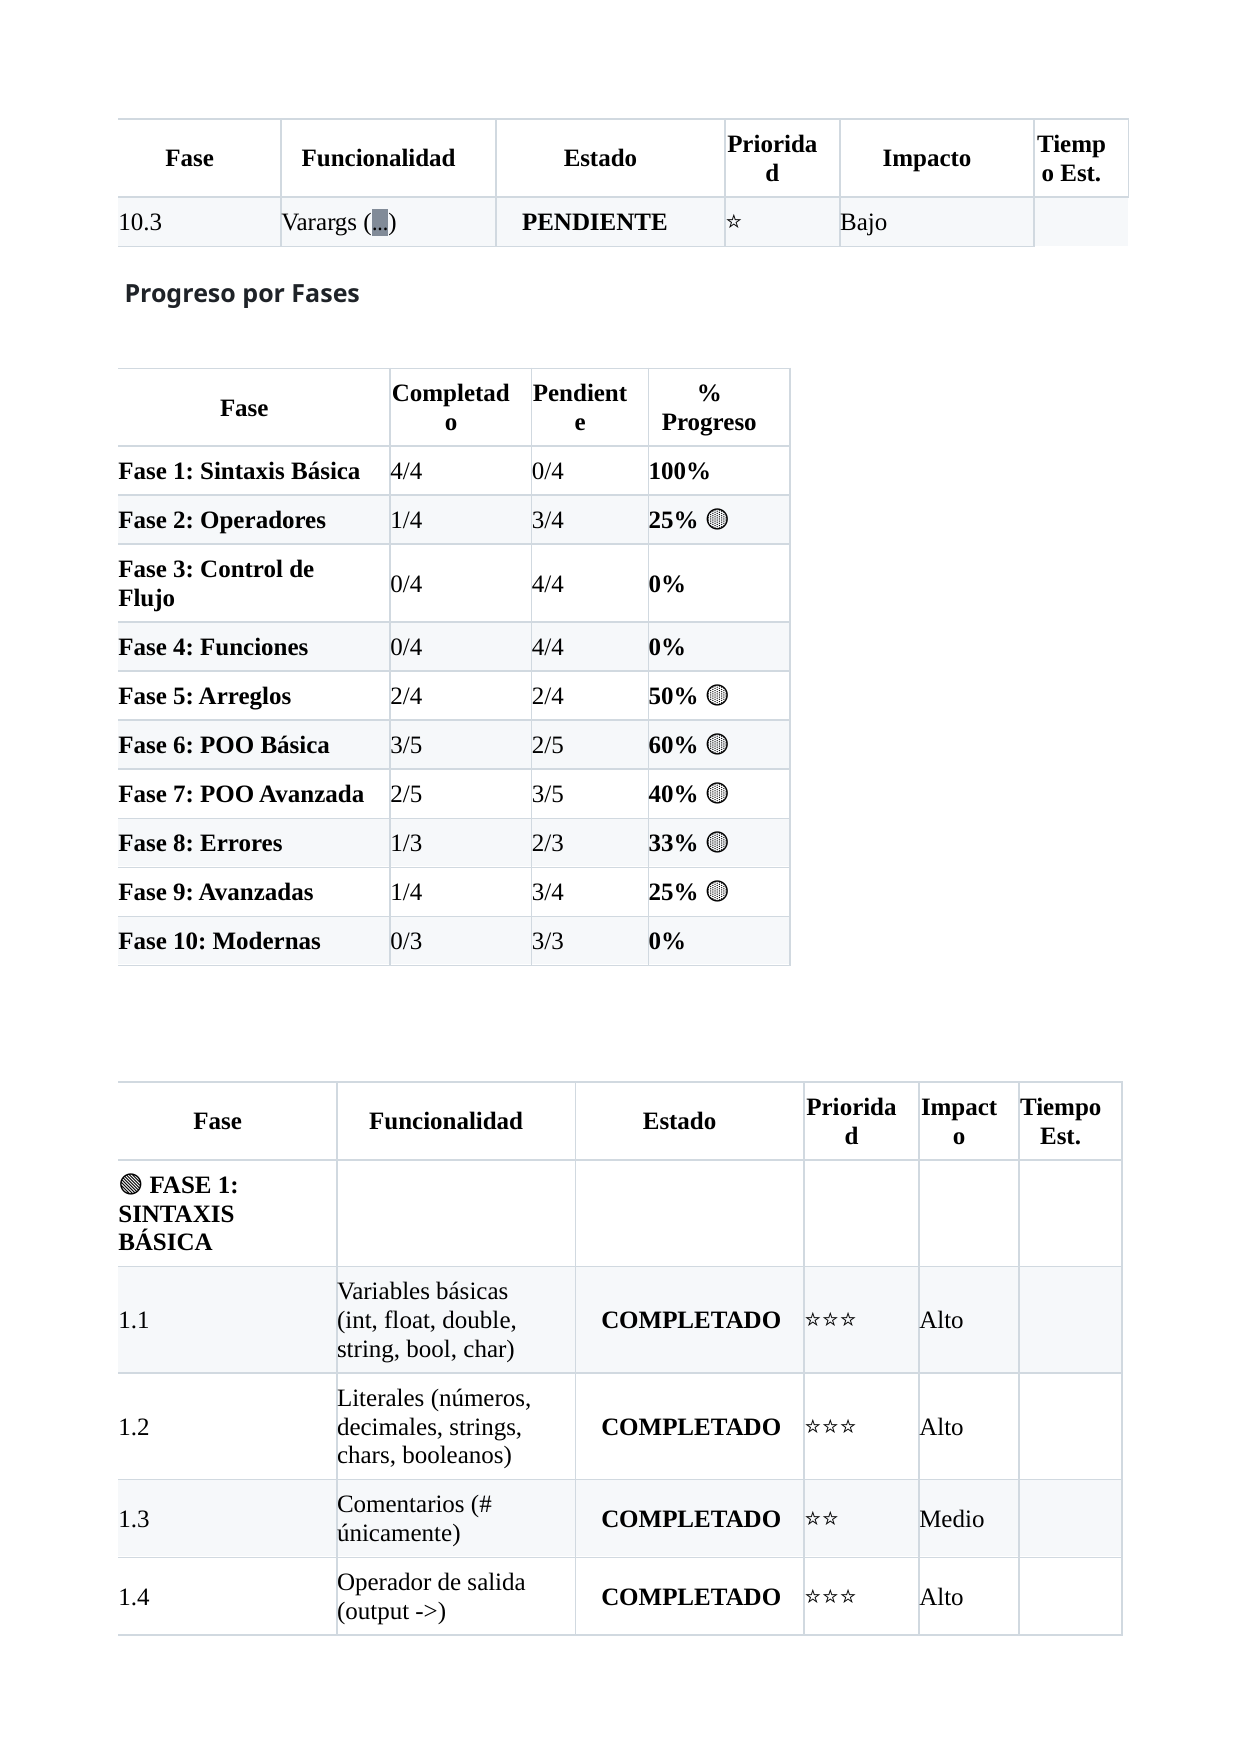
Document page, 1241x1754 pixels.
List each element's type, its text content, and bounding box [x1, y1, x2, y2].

table_header Prioridad [726, 120, 839, 196]
table_cell Fase 3: Control de Flujo [118, 545, 389, 621]
text Progreso por Fases [118, 247, 1122, 310]
table_cell 1.3 [118, 1480, 336, 1556]
table_cell 2/5 [391, 770, 531, 817]
table_cell 2/4 [532, 672, 648, 719]
table_cell 3/4 [532, 868, 648, 916]
table_cell ❌ PENDIENTE [497, 198, 724, 246]
table_cell 2/5 [532, 721, 648, 768]
table_cell ⭐⭐⭐ [805, 1267, 918, 1372]
table_cell ✅ COMPLETADO [576, 1558, 803, 1634]
table_cell [920, 1161, 1018, 1266]
table_cell Alto [920, 1267, 1018, 1372]
table_cell Varargs (...) [282, 198, 495, 246]
table_header Pendiente [532, 369, 648, 445]
table_cell 33% 🟡 [649, 819, 789, 866]
table_cell Medio [920, 1480, 1018, 1556]
table_header Fase [118, 369, 389, 445]
table_cell ✅ COMPLETADO [576, 1374, 803, 1479]
table_header Estado [576, 1083, 803, 1159]
table_cell 1/4 [391, 496, 531, 543]
table_cell 0% ❌ [649, 545, 789, 621]
table_cell Variables básicas (int, float, double, string, bool, char) [338, 1267, 575, 1372]
table_cell Fase 1: Sintaxis Básica [118, 447, 389, 494]
table_cell 0/3 [391, 917, 531, 964]
table_cell Fase 4: Funciones [118, 623, 389, 670]
table_cell 60% 🟡 [649, 721, 789, 768]
table_cell 40% 🟡 [649, 770, 789, 817]
table_cell 1.1 [118, 1267, 336, 1372]
table_cell ✅ [1020, 1267, 1121, 1372]
table_cell 25% 🟡 [649, 496, 789, 543]
table_cell Fase 10: Modernas [118, 917, 389, 964]
table_header Funcionalidad [338, 1083, 575, 1159]
table_cell 50% 🟡 [649, 672, 789, 719]
table_cell 0/4 [391, 623, 531, 670]
table_cell 2/4 [391, 672, 531, 719]
table_header Tiempo Est. [1020, 1083, 1121, 1159]
table_cell 3/4 [532, 496, 648, 543]
table_cell Fase 8: Errores [118, 819, 389, 866]
table_cell 0/4 [532, 447, 648, 494]
table_header Completado [391, 369, 531, 445]
table_cell Fase 5: Arreglos [118, 672, 389, 719]
table_cell Fase 6: POO Básica [118, 721, 389, 768]
table_cell [1035, 198, 1128, 246]
table_cell 3/5 [391, 721, 531, 768]
table_cell 25% 🟡 [649, 868, 789, 916]
table_cell ✅ COMPLETADO [576, 1480, 803, 1556]
table_header Estado [497, 120, 724, 196]
table_cell [1020, 1161, 1121, 1266]
table_cell 🟢 FASE 1: SINTAXIS BÁSICA [118, 1161, 336, 1266]
table_cell 4/4 [532, 623, 648, 670]
table_cell ✅ [1020, 1480, 1121, 1556]
table_cell 2/3 [532, 819, 648, 866]
table_cell 1.2 [118, 1374, 336, 1479]
table_header Impacto [841, 120, 1033, 196]
table_cell ⭐ [726, 198, 839, 246]
table_cell Fase 2: Operadores [118, 496, 389, 543]
table_cell 3/3 [532, 917, 648, 964]
table_cell 4/4 [532, 545, 648, 621]
table_cell Comentarios (# únicamente) [338, 1480, 575, 1556]
table_cell ⭐⭐⭐ [805, 1374, 918, 1479]
table_cell [805, 1161, 918, 1266]
table_cell 1.4 [118, 1558, 336, 1634]
table_header Impacto [920, 1083, 1018, 1159]
table_header Fase [118, 1083, 336, 1159]
table_header Fase [118, 120, 280, 196]
table_cell ✅ [1020, 1558, 1121, 1634]
table_cell Fase 7: POO Avanzada [118, 770, 389, 817]
table_cell [338, 1161, 575, 1266]
table_cell 0% ❌ [649, 623, 789, 670]
table_cell Literales (números, decimales, strings, chars, booleanos) [338, 1374, 575, 1479]
table_cell Bajo [841, 198, 1033, 246]
table_cell ✅ [1020, 1374, 1121, 1479]
table_header Funcionalidad [282, 120, 495, 196]
table_cell 1/3 [391, 819, 531, 866]
table_cell Fase 9: Avanzadas [118, 868, 389, 916]
table_cell 10.3 [118, 198, 280, 246]
table_cell ⭐⭐ [805, 1480, 918, 1556]
table_cell Alto [920, 1558, 1018, 1634]
table_cell 1/4 [391, 868, 531, 916]
table_cell 4/4 [391, 447, 531, 494]
table_cell [576, 1161, 803, 1266]
table_cell ⭐⭐⭐ [805, 1558, 918, 1634]
table_cell ✅ COMPLETADO [576, 1267, 803, 1372]
table_cell Operador de salida (output ->) [338, 1558, 575, 1634]
table_header Tiempo Est. [1035, 120, 1128, 196]
table_cell 0/4 [391, 545, 531, 621]
table_cell 0% ❌ [649, 917, 789, 964]
table_cell 100% ✅ [649, 447, 789, 494]
table_header % Progreso [649, 369, 789, 445]
table_cell Alto [920, 1374, 1018, 1479]
table_header Prioridad [805, 1083, 918, 1159]
table_cell 3/5 [532, 770, 648, 817]
